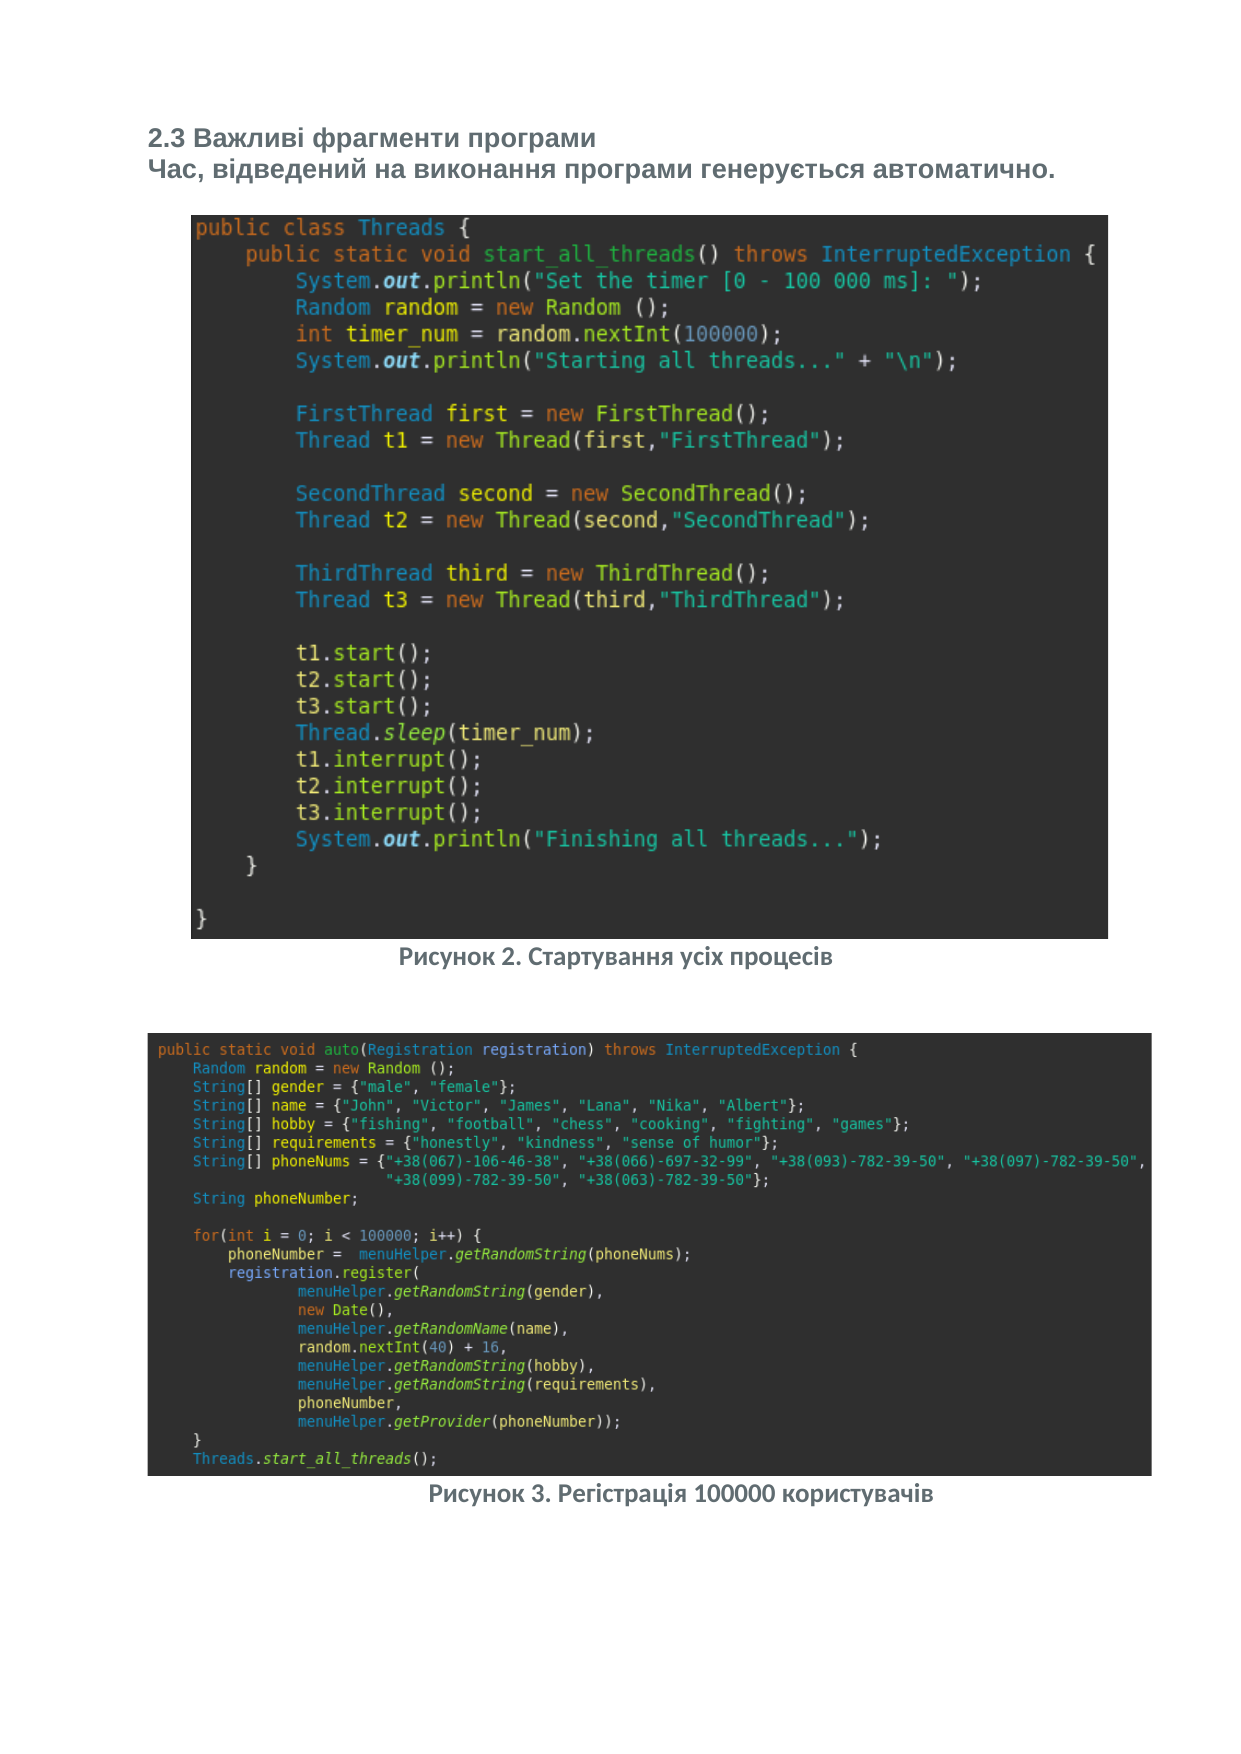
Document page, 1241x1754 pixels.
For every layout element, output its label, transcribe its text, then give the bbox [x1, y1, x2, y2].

text Рисунок 3. Регістрація 100000 користувачів [148, 1476, 1152, 1509]
picture [191, 215, 1109, 939]
text Рисунок 2. Стартування усіх процесів [148, 213, 1152, 972]
text Час, відведений на виконання програми генерується автоматично. [148, 153, 1152, 184]
text [148, 1029, 1152, 1033]
text 2.3 Важливі фрагменти програми [148, 122, 1152, 153]
picture [147, 1033, 1152, 1476]
